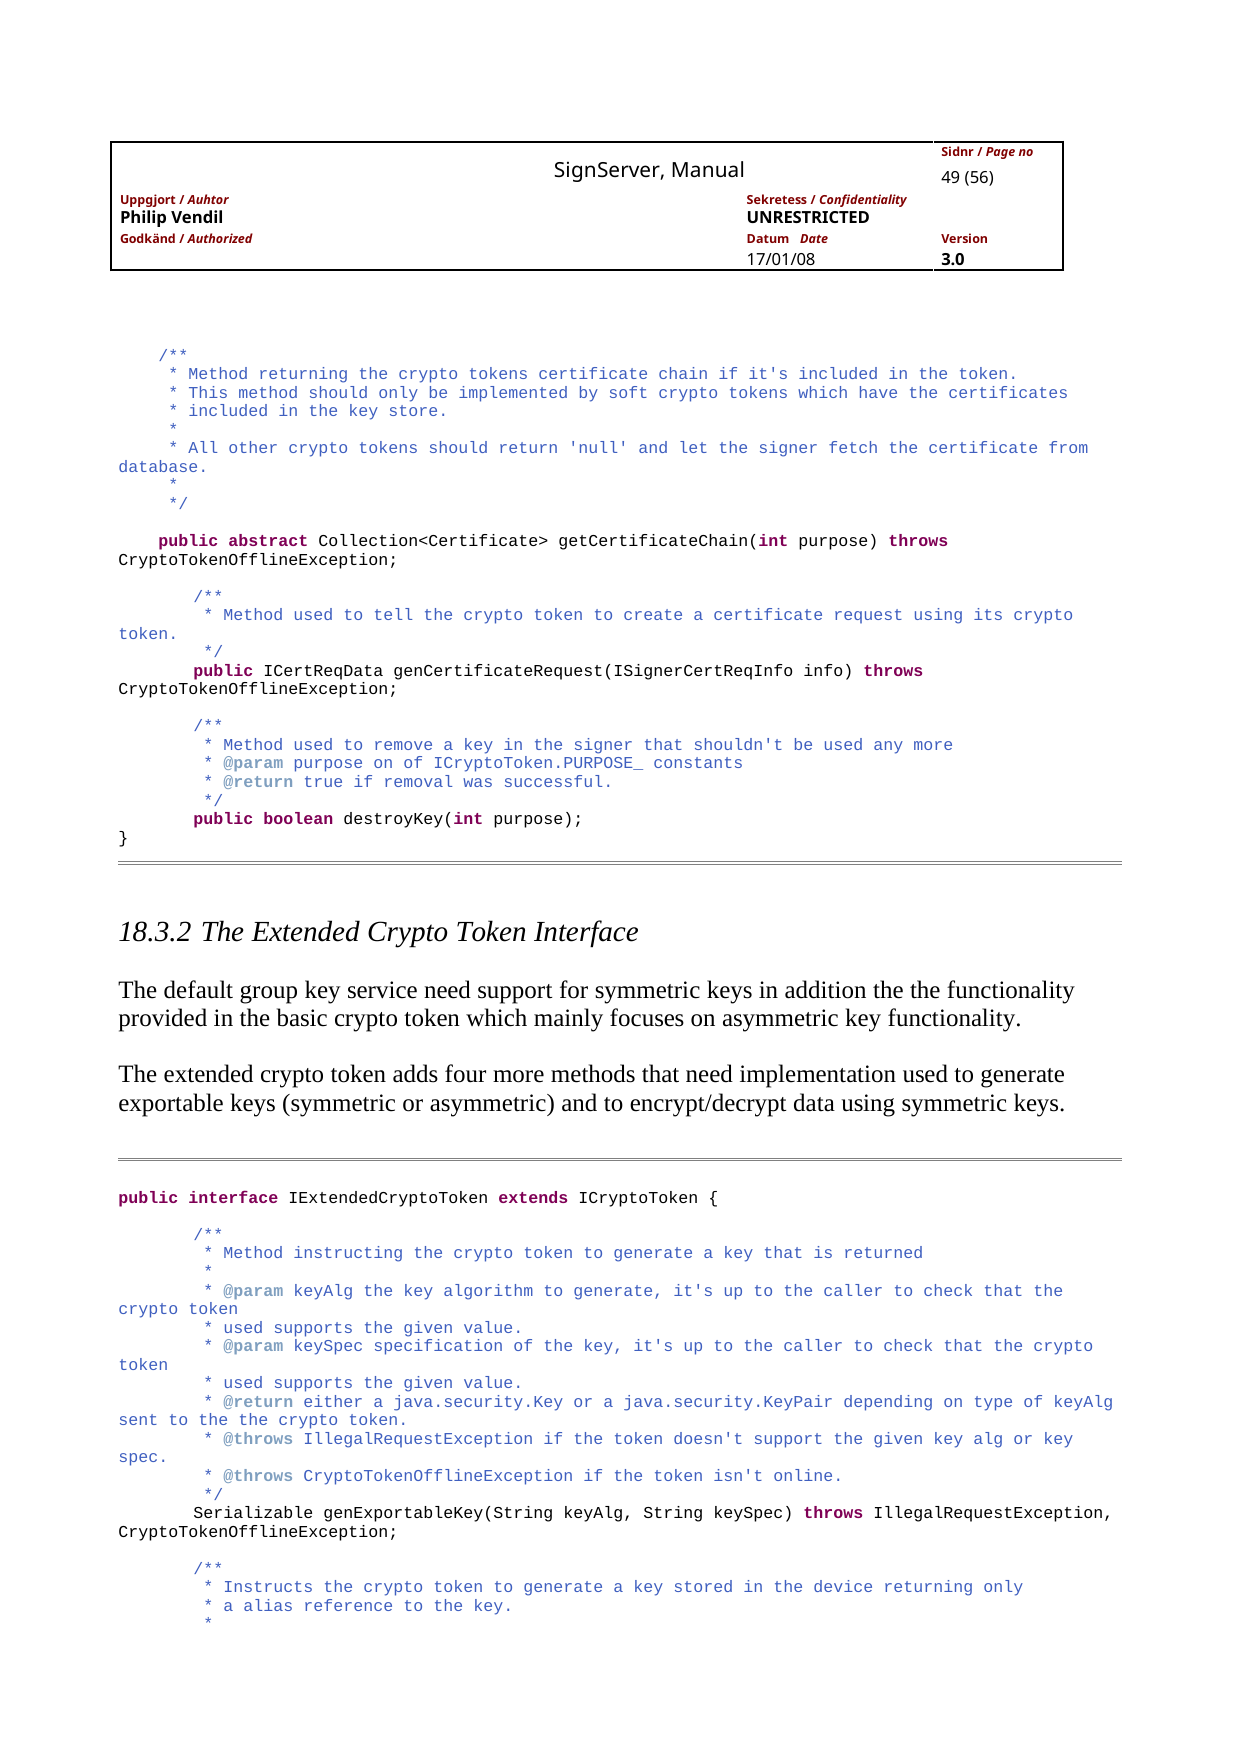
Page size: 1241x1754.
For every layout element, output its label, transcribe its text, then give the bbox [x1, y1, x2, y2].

text public interface IExtendedCryptoToken extends ICryptoToken { [118, 1190, 1122, 1208]
text * All other crypto tokens should return 'null' and let the signer fetch the certificate from database. [118, 440, 1122, 477]
text * @param purpose on of ICryptoToken.PURPOSE_ constants [118, 755, 1122, 774]
text * Method used to tell the crypto token to create a certificate request using its crypto token. [118, 607, 1122, 644]
text * included in the key store. [118, 403, 1122, 422]
text */ [118, 792, 1122, 811]
subtitle The Extended Crypto Token Interface [118, 916, 1122, 948]
text * @param keyAlg the key algorithm to generate, it's up to the caller to check that the crypto token [118, 1282, 1122, 1319]
text * @throws IllegalRequestException if the token doesn't support the given key alg or key spec. [118, 1431, 1122, 1468]
text } [118, 829, 1122, 848]
text * Method instructing the crypto token to generate a key that is returned [118, 1245, 1122, 1264]
text public abstract Collection<Certificate> getCertificateChain(int purpose) throws CryptoTokenOfflineException; [118, 533, 1122, 570]
text * @param keySpec specification of the key, it's up to the caller to check that the crypto token [118, 1338, 1122, 1375]
text * @return true if removal was successful. [118, 774, 1122, 792]
text * @return either a java.security.Key or a java.security.KeyPair depending on type of keyAlg sent to the the crypto token. [118, 1394, 1122, 1431]
text /** [118, 1227, 1122, 1245]
text * [118, 477, 1122, 496]
text * This method should only be implemented by soft crypto tokens which have the certificates [118, 384, 1122, 403]
text * [118, 1264, 1122, 1282]
text * used supports the given value. [118, 1319, 1122, 1338]
text /** [118, 1561, 1122, 1579]
text * Method used to remove a key in the signer that shouldn't be used any more [118, 737, 1122, 755]
text */ [118, 496, 1122, 514]
text * Instructs the crypto token to generate a key stored in the device returning only [118, 1579, 1122, 1598]
text /** [118, 347, 1122, 366]
text * [118, 422, 1122, 440]
text /** [118, 588, 1122, 607]
text public boolean destroyKey(int purpose); [118, 811, 1122, 829]
text /** [118, 718, 1122, 737]
text * @throws CryptoTokenOfflineException if the token isn't online. [118, 1468, 1122, 1486]
text The default group key service need support for symmetric keys in addition the the functionality provided in the basic crypto token which mainly focuses on asymmetric key functionality. [118, 976, 1122, 1032]
text * used supports the given value. [118, 1375, 1122, 1394]
text */ [118, 644, 1122, 663]
text * a alias reference to the key. [118, 1598, 1122, 1616]
text * Method returning the crypto tokens certificate chain if it's included in the token. [118, 366, 1122, 384]
text * [118, 1616, 1122, 1635]
text The extended crypto token adds four more methods that need implementation used to generate exportable keys (symmetric or asymmetric) and to encrypt/decrypt data using symmetric keys. [118, 1060, 1122, 1116]
text public ICertReqData genCertificateRequest(ISignerCertReqInfo info) throws CryptoTokenOfflineException; [118, 663, 1122, 700]
text Serializable genExportableKey(String keyAlg, String keySpec) throws IllegalRequestException, CryptoTokenOfflineException; [118, 1505, 1122, 1542]
text */ [118, 1486, 1122, 1505]
